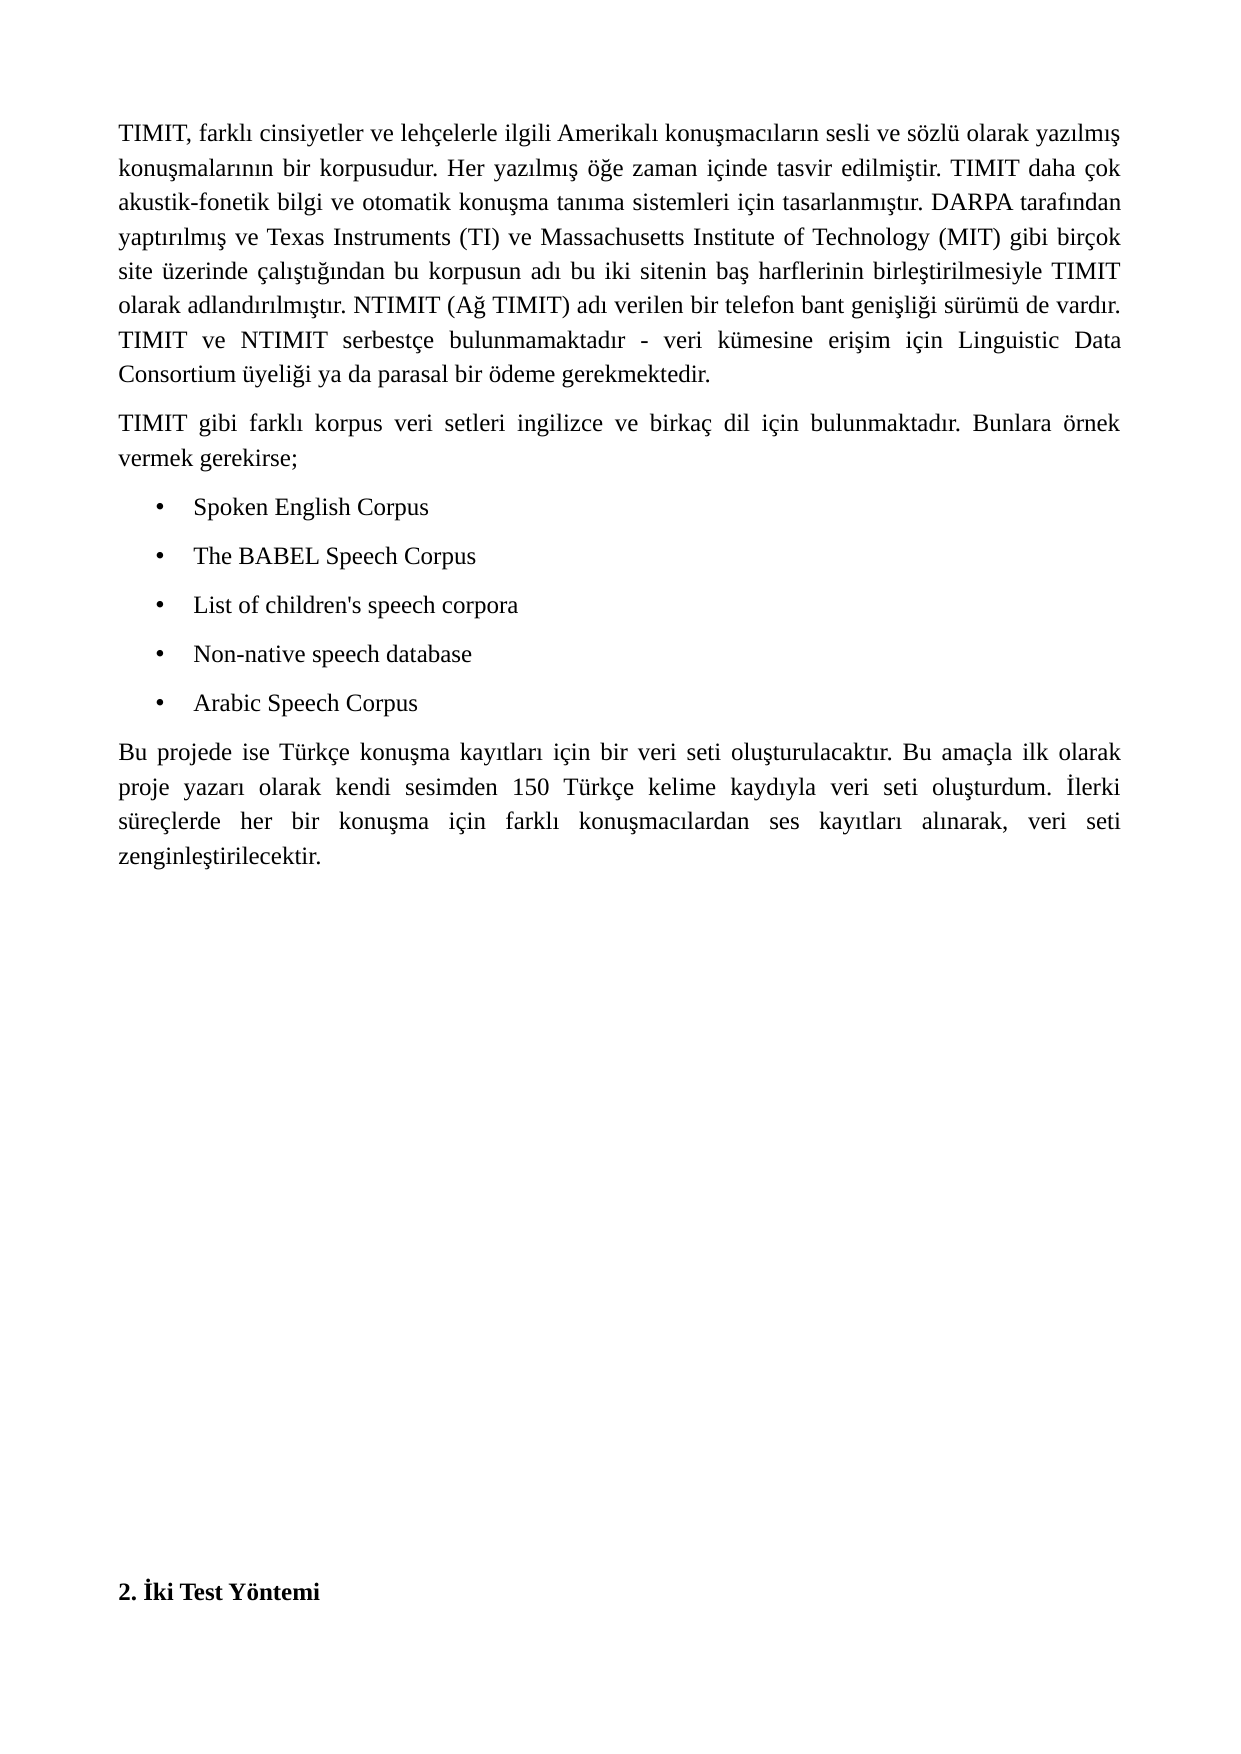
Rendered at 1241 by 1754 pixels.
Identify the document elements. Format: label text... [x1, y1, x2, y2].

list Arabic Speech Corpus [156, 688, 1122, 717]
list Non-native speech database [156, 639, 1122, 668]
text TIMIT, farklı cinsiyetler ve lehçelerle ilgili Amerikalı konuşmacıların sesli ve sözlü olarak yazılmış konuşmalarının bir korpusudur. Her yazılmış öğe zaman içinde tasvir edilmiştir. TIMIT daha çok akustik-fonetik bilgi ve otomatik konuşma tanıma sistemleri için tasarlanmıştır. DARPA tarafından yaptırılmış ve Texas Instruments (TI) ve Massachusetts Institute of Technology (MIT) gibi birçok site üzerinde çalıştığından bu korpusun adı bu iki sitenin baş harflerinin birleştirilmesiyle TIMIT olarak adlandırılmıştır. NTIMIT (Ağ TIMIT) adı verilen bir telefon bant genişliği sürümü de vardır. TIMIT ve NTIMIT serbestçe bulunmamaktadır - veri kümesine erişim için Linguistic Data Consortium üyeliği ya da parasal bir ödeme gerekmektedir. [118, 118, 1122, 388]
text TIMIT gibi farklı korpus veri setleri ingilizce ve birkaç dil için bulunmaktadır. Bunlara örnek vermek gerekirse; [118, 408, 1122, 472]
list Spoken English Corpus [156, 492, 1122, 521]
list The BABEL Speech Corpus [156, 541, 1122, 570]
list List of children's speech corpora [156, 590, 1122, 619]
text Bu projede ise Türkçe konuşma kayıtları için bir veri seti oluşturulacaktır. Bu amaçla ilk olarak proje yazarı olarak kendi sesimden 150 Türkçe kelime kaydıyla veri seti oluşturdum. İlerki süreçlerde her bir konuşma için farklı konuşmacılardan ses kayıtları alınarak, veri seti zenginleştirilecektir. [118, 737, 1122, 869]
text 2. İki Test Yöntemi [118, 1577, 1122, 1606]
